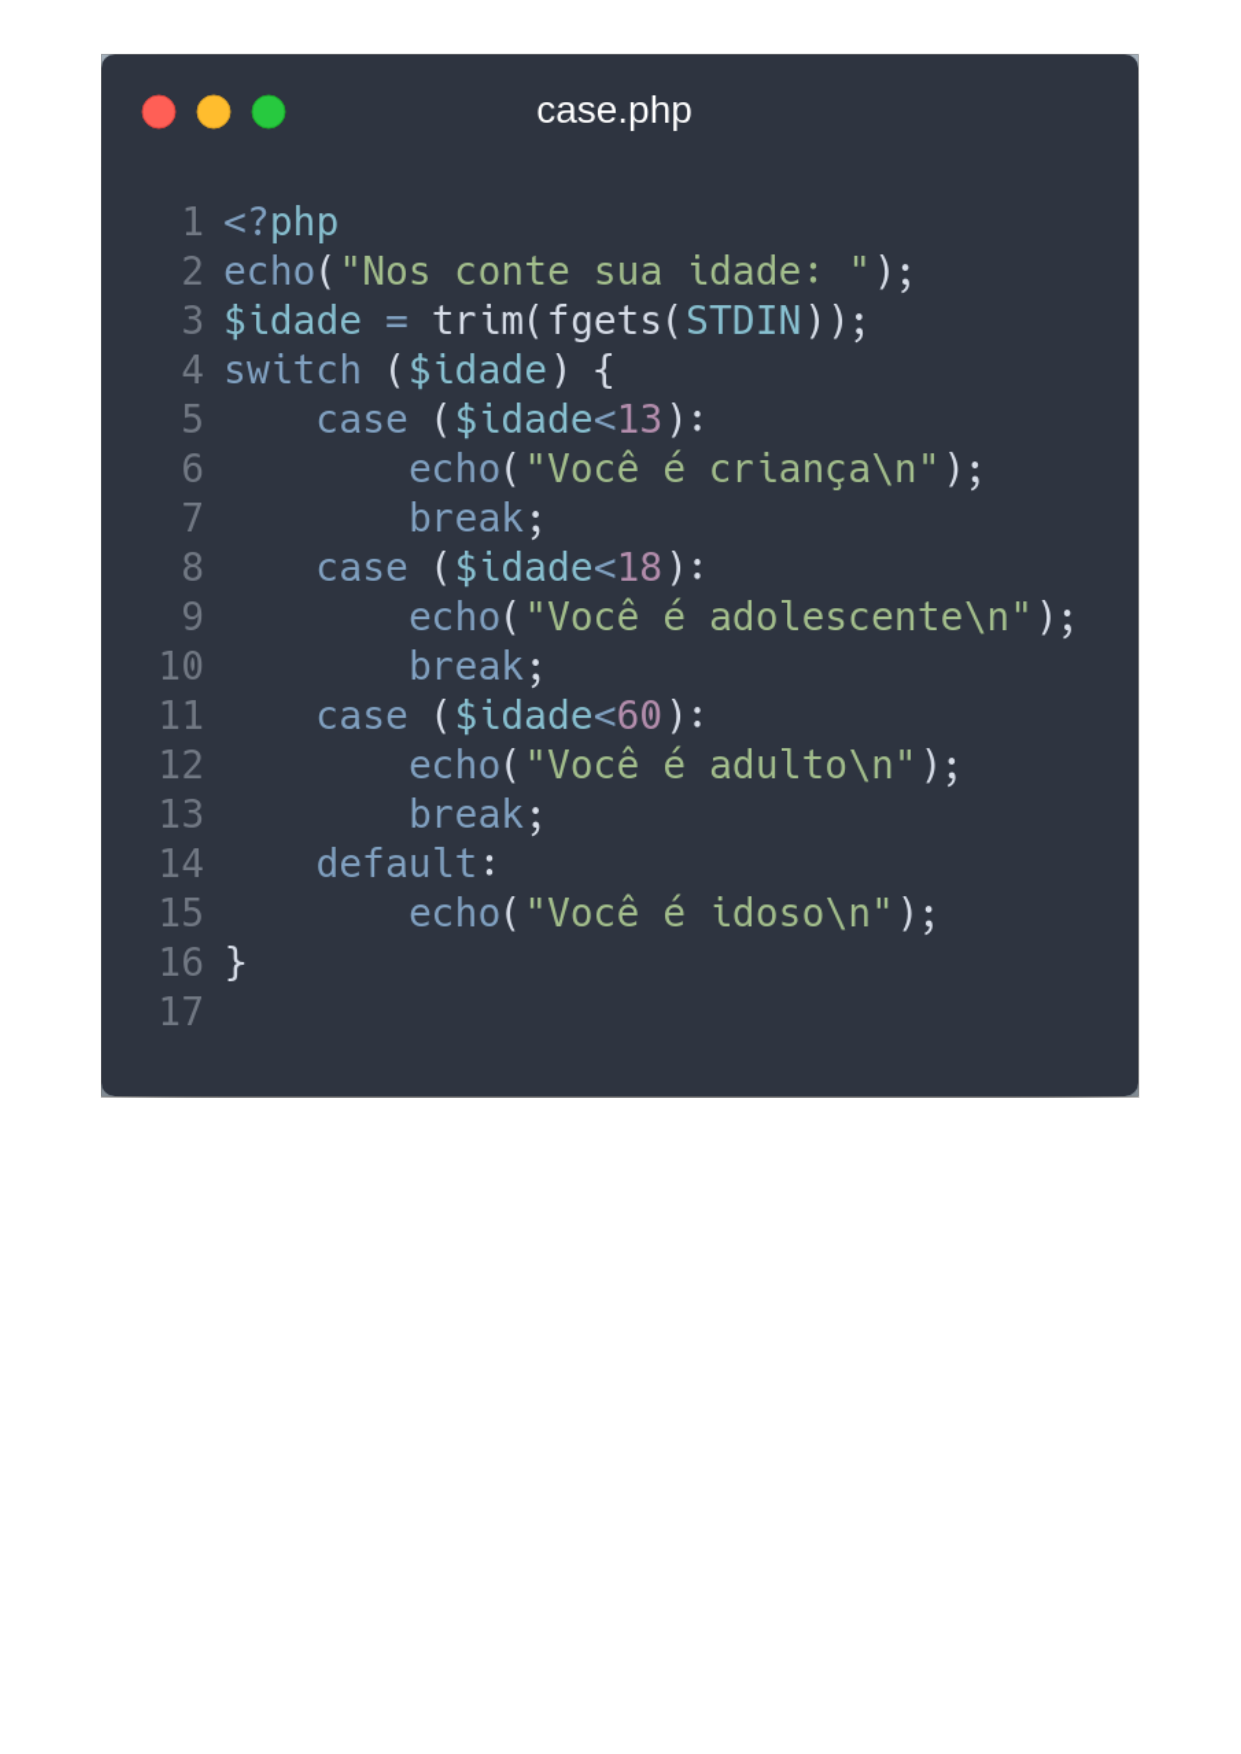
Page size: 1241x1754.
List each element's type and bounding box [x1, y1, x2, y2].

picture [100, 53, 1140, 1098]
